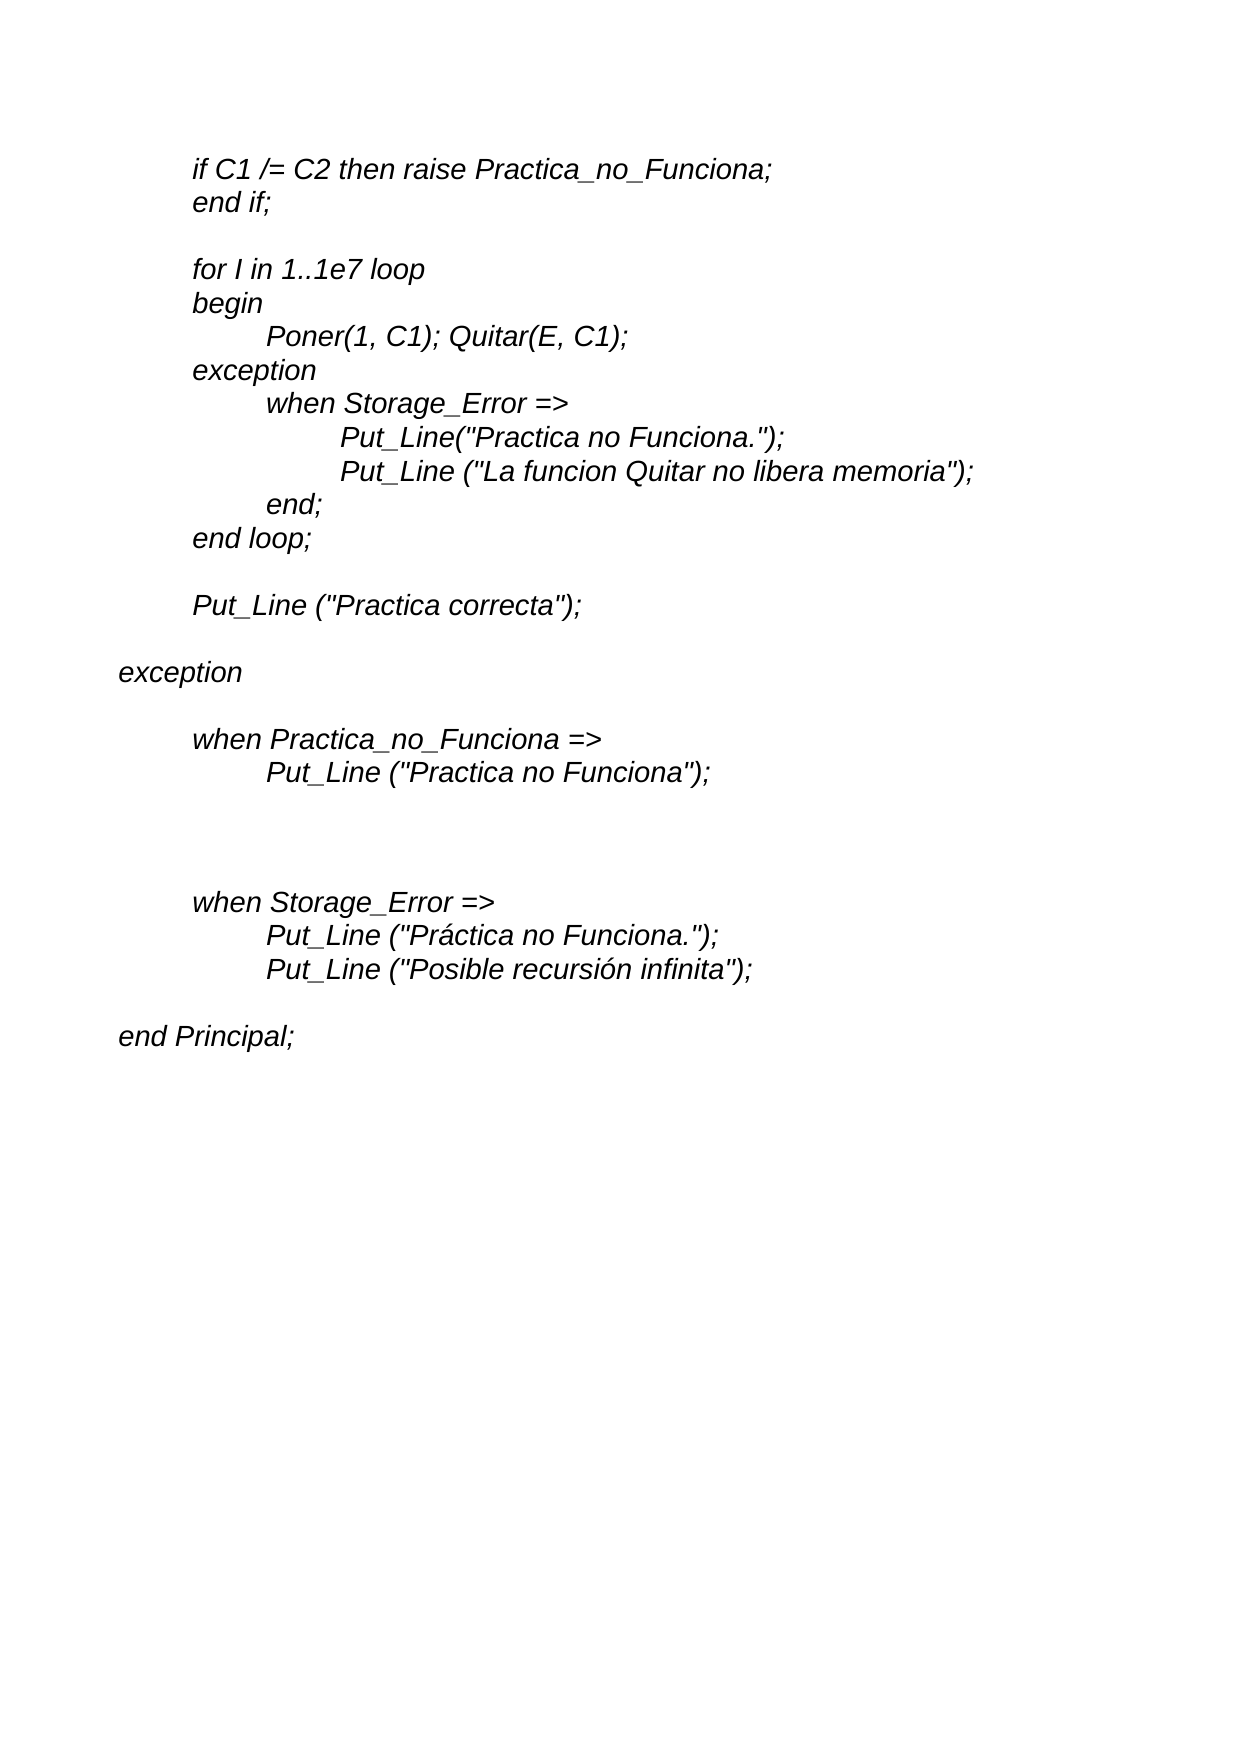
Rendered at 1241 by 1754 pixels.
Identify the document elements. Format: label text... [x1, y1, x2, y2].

text Put_Line ("Practica no Funciona"); [118, 755, 1122, 789]
text exception [118, 655, 1122, 688]
text Put_Line("Practica no Funciona."); [118, 420, 1122, 453]
text end; [118, 487, 1122, 521]
text if C1 /= C2 then raise Practica_no_Funciona; [118, 152, 1122, 185]
text when Practica_no_Funciona => [118, 722, 1122, 755]
text Put_Line ("Práctica no Funciona."); [118, 918, 1122, 952]
text for I in 1..1e7 loop [118, 252, 1122, 286]
text end loop; [118, 521, 1122, 554]
text end if; [118, 185, 1122, 219]
text Put_Line ("La funcion Quitar no libera memoria"); [118, 453, 1122, 487]
text exception [118, 353, 1122, 386]
text begin [118, 286, 1122, 319]
text when Storage_Error => [118, 885, 1122, 918]
text Put_Line ("Practica correcta"); [118, 588, 1122, 621]
text when Storage_Error => [118, 386, 1122, 420]
text Put_Line ("Posible recursión infinita"); [118, 952, 1122, 985]
text Poner(1, C1); Quitar(E, C1); [118, 319, 1122, 353]
text end Principal; [118, 1019, 1122, 1052]
